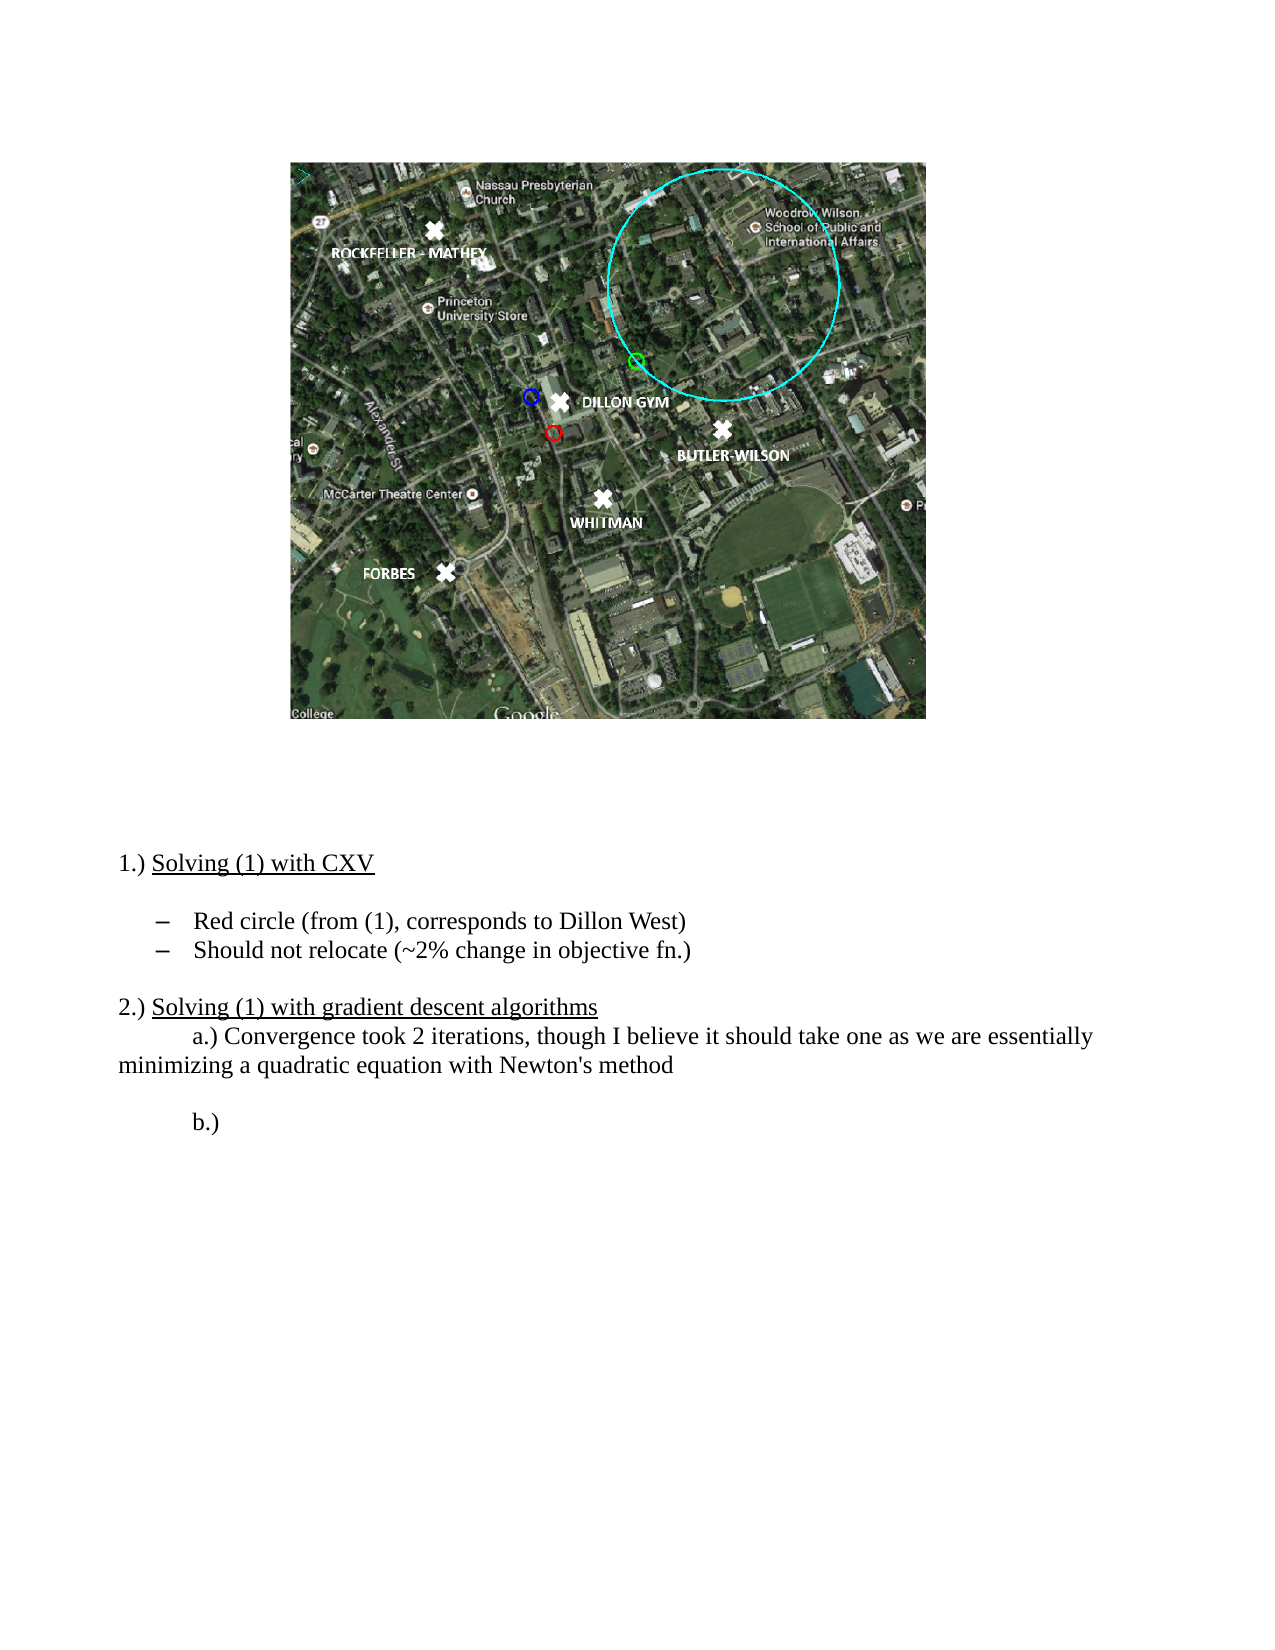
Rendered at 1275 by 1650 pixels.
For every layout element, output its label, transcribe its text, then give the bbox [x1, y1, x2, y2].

picture [0, 126, 1216, 791]
list Red circle (from (1), corresponds to Dillon West) [156, 906, 1157, 935]
text b.) [118, 1107, 1157, 1136]
text a.) Convergence took 2 iterations, though I believe it should take one as we are essentially minimizing a quadratic equation with Newton's method [118, 1021, 1157, 1078]
text 2.) Solving (1) with gradient descent algorithms [118, 992, 1157, 1021]
text 1.) Solving (1) with CXV [118, 848, 1157, 877]
list Should not relocate (~2% change in objective fn.) [156, 935, 1157, 963]
